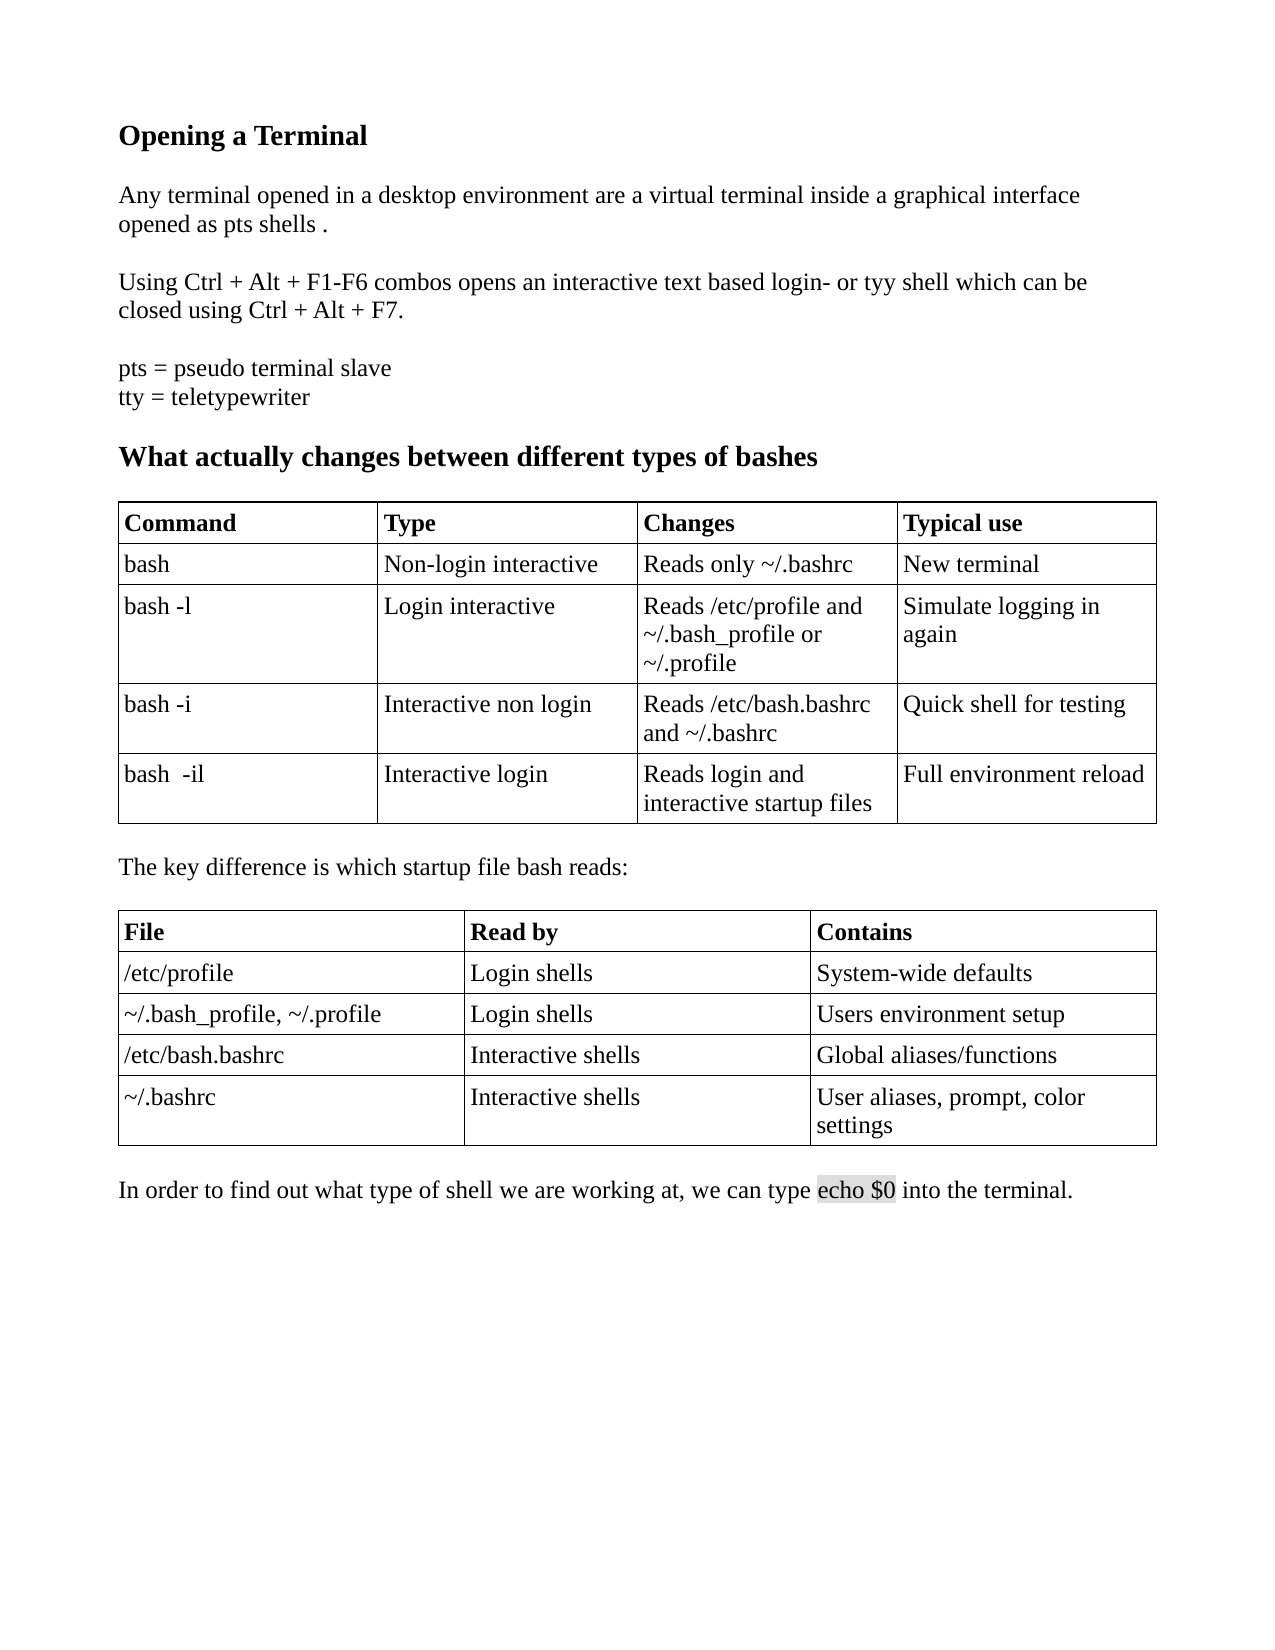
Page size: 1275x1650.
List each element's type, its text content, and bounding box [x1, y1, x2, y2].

table_cell ~/.bash_profile, ~/.profile [119, 994, 464, 1034]
table_cell Quick shell for testing [898, 684, 1156, 753]
table_header Changes [638, 503, 897, 543]
table_cell User aliases, prompt, color settings [811, 1076, 1156, 1145]
table_cell Full environment reload [898, 754, 1156, 823]
table_cell Login shells [465, 952, 810, 992]
table_header Typical use [898, 503, 1156, 543]
table_cell Reads only ~/.bashrc [638, 544, 897, 584]
table_cell Interactive login [378, 754, 637, 823]
table_cell bash -i [119, 684, 377, 753]
table_cell Reads /etc/bash.bashrc and ~/.bashrc [638, 684, 897, 753]
text tty = teletypewriter [118, 382, 1157, 410]
table_header Command [119, 503, 377, 543]
table_cell Login interactive [378, 585, 637, 683]
table_cell /etc/bash.bashrc [119, 1035, 464, 1075]
table_cell ~/.bashrc [119, 1076, 464, 1145]
table_cell Reads /etc/profile and ~/.bash_profile or ~/.profile [638, 585, 897, 683]
text pts = pseudo terminal slave [118, 353, 1157, 382]
table_cell Interactive shells [465, 1076, 810, 1145]
table_header Contains [811, 911, 1156, 951]
table_header Read by [465, 911, 810, 951]
table_cell New terminal [898, 544, 1156, 584]
table_cell bash -l [119, 585, 377, 683]
text Opening a Terminal [118, 118, 1157, 152]
text In order to find out what type of shell we are working at, we can type echo $0 into the terminal. [118, 1175, 1157, 1203]
table_cell System-wide defaults [811, 952, 1156, 992]
text The key difference is which startup file bash reads: [118, 852, 1157, 881]
table_header File [119, 911, 464, 951]
table_cell Interactive non login [378, 684, 637, 753]
table_cell Non-login interactive [378, 544, 637, 584]
table_cell bash [119, 544, 377, 584]
table_header Type [378, 503, 637, 543]
text What actually changes between different types of bashes [118, 439, 1157, 473]
table_cell Login shells [465, 994, 810, 1034]
table_cell Users environment setup [811, 994, 1156, 1034]
table_cell Simulate logging in again [898, 585, 1156, 683]
text Any terminal opened in a desktop environment are a virtual terminal inside a graphical interface opened as pts shells . [118, 180, 1157, 238]
text Using Ctrl + Alt + F1-F6 combos opens an interactive text based login- or tyy shell which can be closed using Ctrl + Alt + F7. [118, 267, 1157, 324]
table_cell Global aliases/functions [811, 1035, 1156, 1075]
table_cell Reads login and interactive startup files [638, 754, 897, 823]
table_cell bash -il [119, 754, 377, 823]
table_cell Interactive shells [465, 1035, 810, 1075]
table_cell /etc/profile [119, 952, 464, 992]
